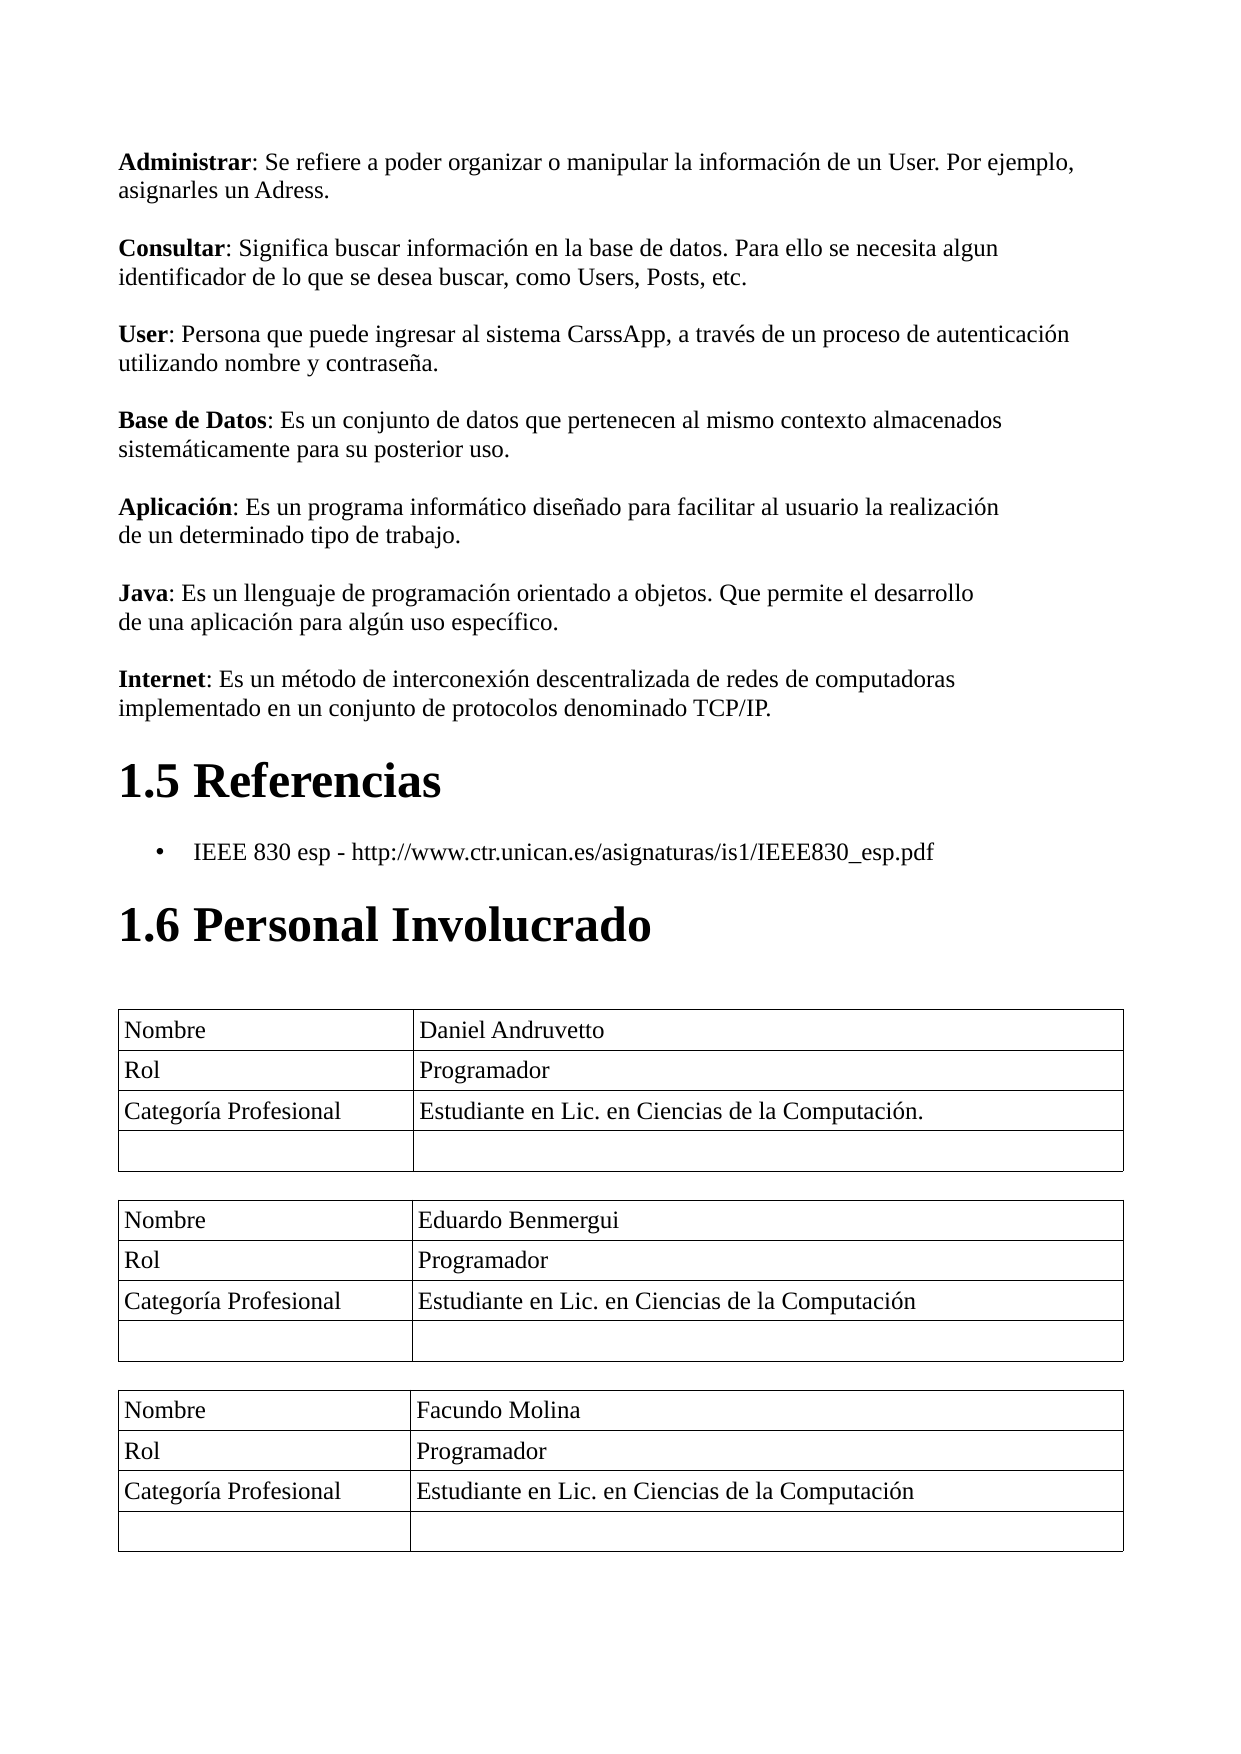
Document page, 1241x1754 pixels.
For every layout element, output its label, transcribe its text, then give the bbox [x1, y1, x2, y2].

text asignarles un Adress. [118, 176, 1122, 204]
table_cell [119, 1512, 410, 1551]
table_cell Programador [411, 1431, 1123, 1470]
text 1.6 Personal Involucrado [118, 894, 1122, 952]
text sistemáticamente para su posterior uso. [118, 434, 1122, 463]
text Java: Es un llenguaje de programación orientado a objetos. Que permite el desarrollo [118, 578, 1122, 607]
table_cell Programador [414, 1051, 1123, 1090]
table_cell [119, 1131, 413, 1171]
table_cell Estudiante en Lic. en Ciencias de la Computación [413, 1281, 1123, 1320]
text de una aplicación para algún uso específico. [118, 607, 1122, 636]
text Administrar: Se refiere a poder organizar o manipular la información de un User. Por ejemplo, [118, 147, 1122, 176]
table_cell Categoría Profesional [119, 1471, 410, 1511]
text Aplicación: Es un programa informático diseñado para facilitar al usuario la realización [118, 492, 1122, 521]
table_cell Rol [119, 1051, 413, 1090]
text Internet: Es un método de interconexión descentralizada de redes de computadoras [118, 664, 1122, 693]
text Base de Datos: Es un conjunto de datos que pertenecen al mismo contexto almacenados [118, 406, 1122, 434]
table_header Nombre [119, 1201, 412, 1240]
table_cell [119, 1321, 412, 1361]
table_cell Rol [119, 1241, 412, 1280]
text implementado en un conjunto de protocolos denominado TCP/IP. [118, 693, 1122, 722]
table_header Facundo Molina [411, 1391, 1123, 1430]
table_cell Categoría Profesional [119, 1091, 413, 1130]
text 1.5 Referencias [118, 751, 1122, 808]
table_cell [411, 1512, 1123, 1551]
text Consultar: Significa buscar información en la base de datos. Para ello se necesita algun identificador de lo que se desea buscar, como Users, Posts, etc. [118, 233, 1122, 291]
list IEEE 830 esp - http://www.ctr.unican.es/asignaturas/is1/IEEE830_esp.pdf [156, 837, 1122, 866]
table_header Nombre [119, 1010, 413, 1050]
table_cell [413, 1321, 1123, 1361]
table_header Daniel Andruvetto [414, 1010, 1123, 1050]
text de un determinado tipo de trabajo. [118, 521, 1122, 549]
table_header Nombre [119, 1391, 410, 1430]
table_cell Estudiante en Lic. en Ciencias de la Computación. [414, 1091, 1123, 1130]
table_cell Rol [119, 1431, 410, 1470]
table_cell [414, 1131, 1123, 1171]
table_header Eduardo Benmergui [413, 1201, 1123, 1240]
table_cell Programador [413, 1241, 1123, 1280]
table_cell Categoría Profesional [119, 1281, 412, 1320]
text User: Persona que puede ingresar al sistema CarssApp, a través de un proceso de autenticación utilizando nombre y contraseña. [118, 319, 1122, 377]
table_cell Estudiante en Lic. en Ciencias de la Computación [411, 1471, 1123, 1511]
